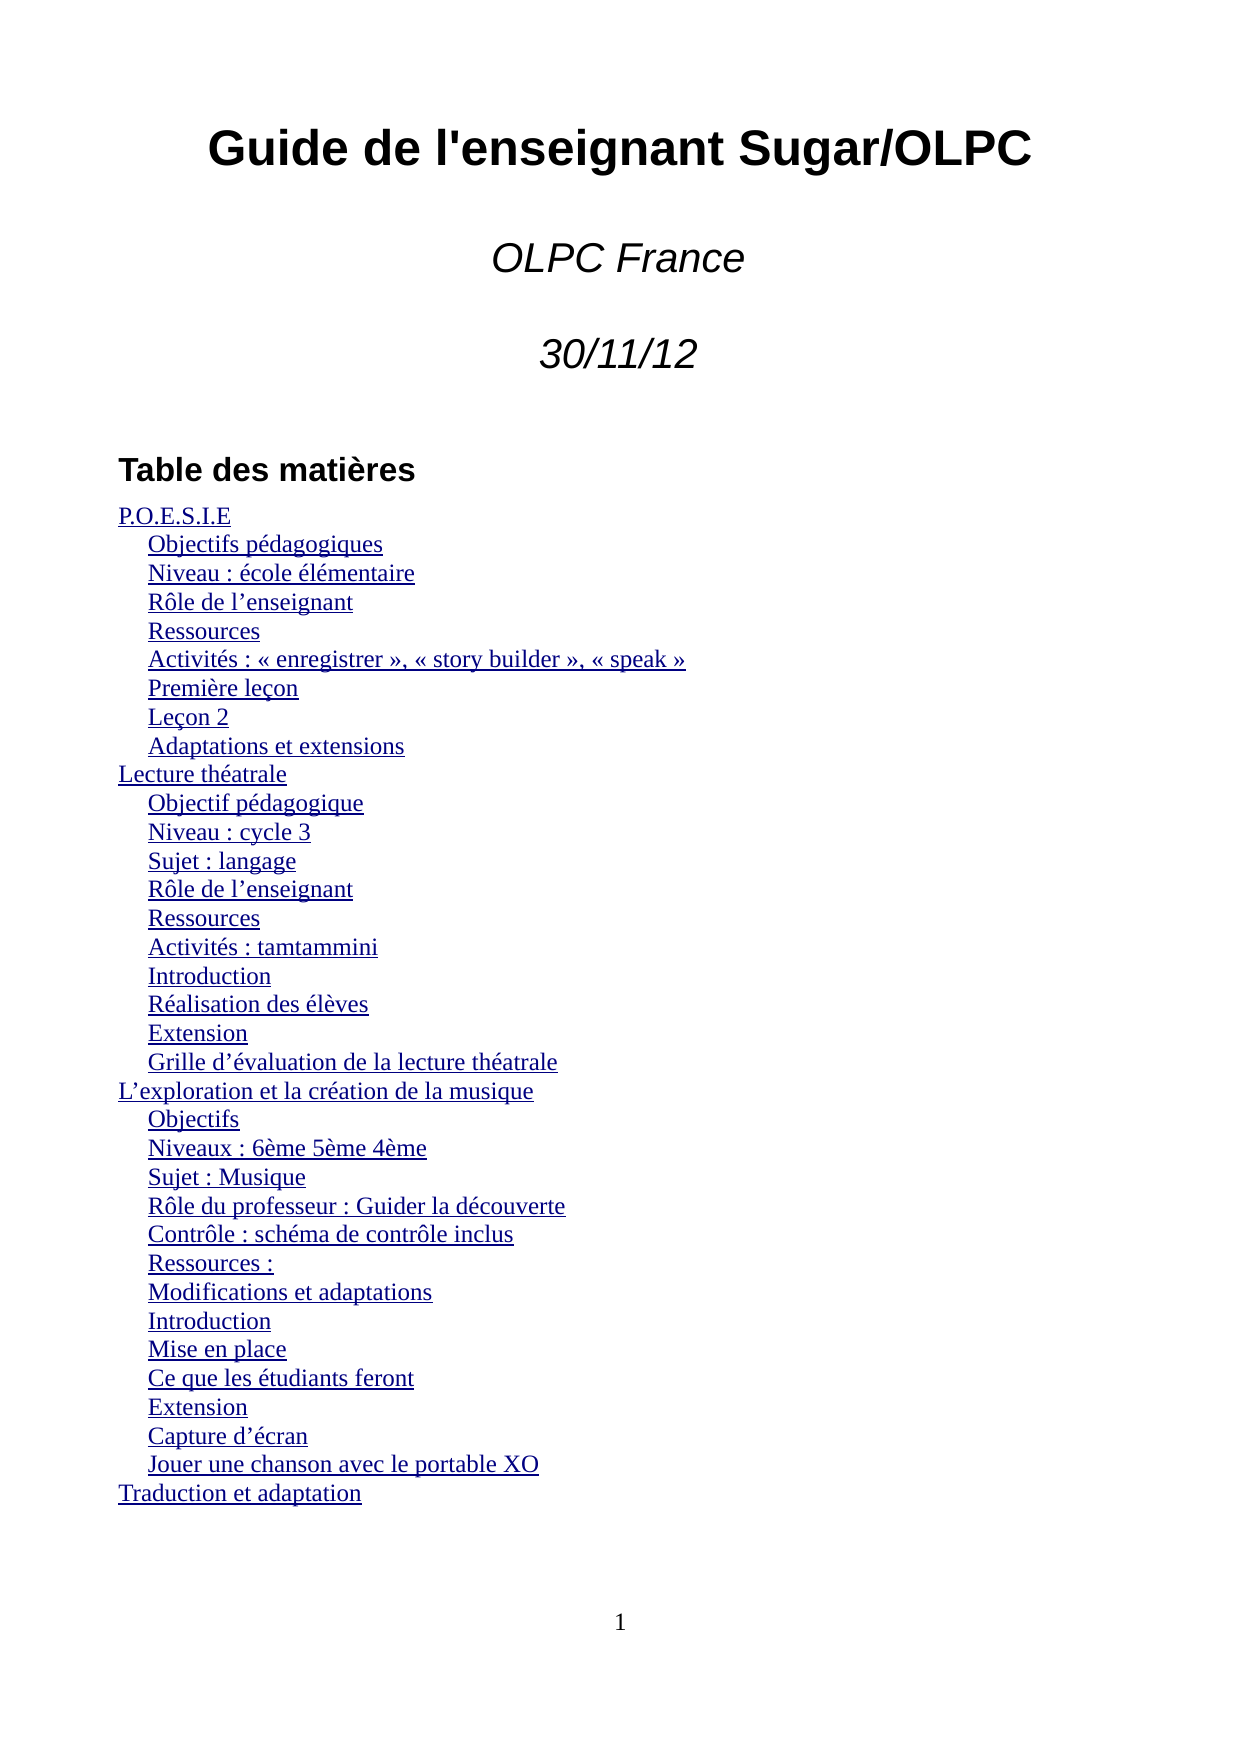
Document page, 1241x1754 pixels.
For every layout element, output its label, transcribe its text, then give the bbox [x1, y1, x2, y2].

text Niveau : cycle 3 [148, 817, 1122, 846]
text Objectifs [148, 1104, 1122, 1133]
text Traduction et adaptation [118, 1478, 1122, 1507]
text Ressources : [148, 1248, 1122, 1277]
title Guide de l'enseignant Sugar/OLPC [118, 118, 1122, 176]
text Modifications et adaptations [148, 1277, 1122, 1306]
subtitle 30 nov. 2012 [118, 329, 1122, 377]
text Mise en place [148, 1334, 1122, 1363]
text Lecture théatrale [118, 759, 1122, 788]
text Objectif pédagogique [148, 788, 1122, 817]
text Leçon 2 [148, 702, 1122, 731]
text Activités : tamtammini [148, 932, 1122, 961]
text Ressources [148, 616, 1122, 644]
text Introduction [148, 961, 1122, 989]
text Niveau : école élémentaire [148, 558, 1122, 587]
text Jouer une chanson avec le portable XO [148, 1449, 1122, 1478]
text Introduction [148, 1306, 1122, 1334]
text Première leçon [148, 673, 1122, 702]
text Activités : « enregistrer », « story builder », « speak » [148, 644, 1122, 673]
text Capture d’écran [148, 1421, 1122, 1449]
text Sujet : langage [148, 846, 1122, 874]
text Extension [148, 1018, 1122, 1047]
text L’exploration et la création de la musique [118, 1076, 1122, 1104]
text Contrôle : schéma de contrôle inclus [148, 1219, 1122, 1248]
text Ce que les étudiants feront [148, 1363, 1122, 1392]
text Adaptations et extensions [148, 731, 1122, 759]
text Sujet : Musique [148, 1162, 1122, 1191]
text Ressources [148, 903, 1122, 932]
text Rôle du professeur : Guider la découverte [148, 1191, 1122, 1219]
text Extension [148, 1392, 1122, 1421]
text Niveaux : 6ème 5ème 4ème [148, 1133, 1122, 1162]
subtitle OLPC France [118, 233, 1122, 281]
text Objectifs pédagogiques [148, 529, 1122, 558]
text Rôle de l’enseignant [148, 874, 1122, 903]
text Grille d’évaluation de la lecture théatrale [148, 1047, 1122, 1076]
text Rôle de l’enseignant [148, 587, 1122, 616]
text P.O.E.S.I.E [118, 501, 1122, 529]
subtitle Table des matières [118, 450, 1122, 488]
text Réalisation des élèves [148, 989, 1122, 1018]
